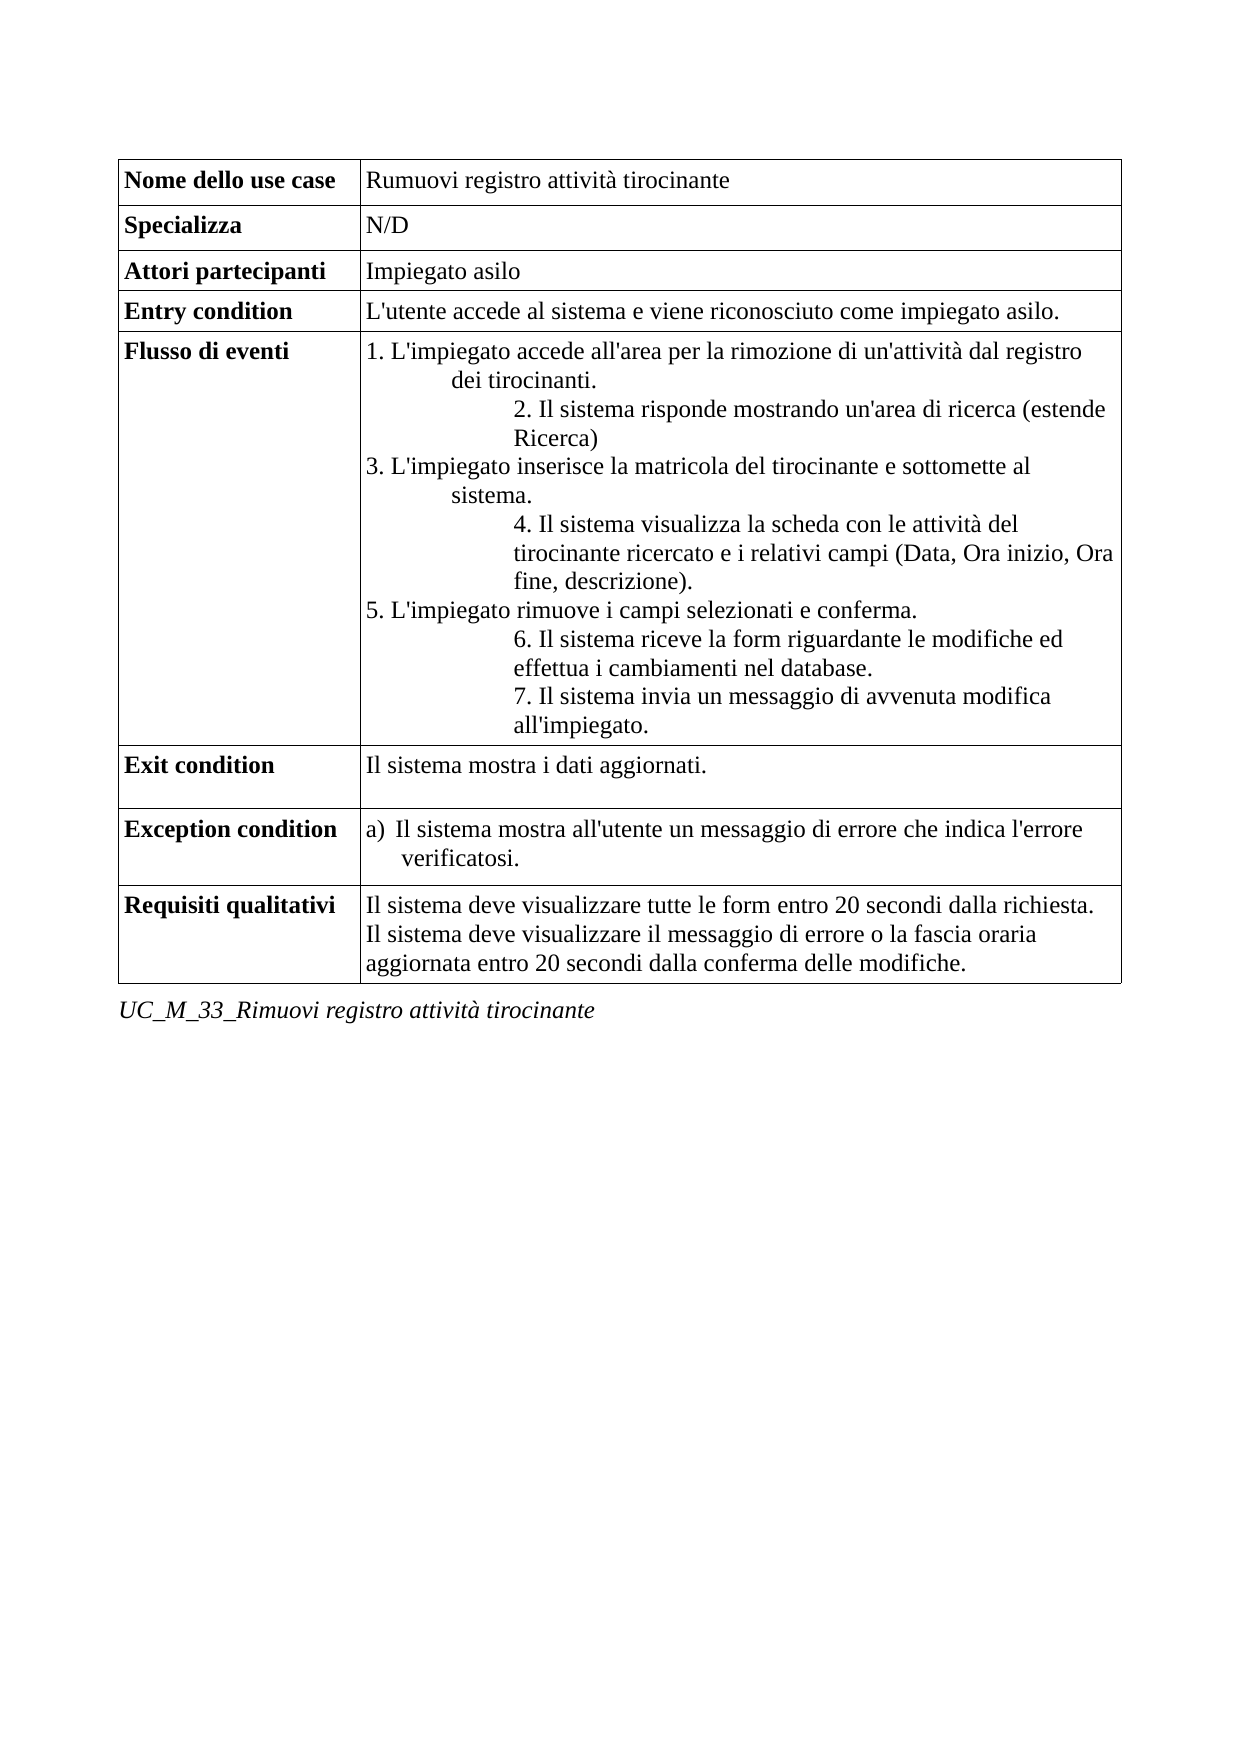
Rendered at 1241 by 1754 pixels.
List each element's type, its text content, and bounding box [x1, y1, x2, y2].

table_cell L'utente accede al sistema e viene riconosciuto come impiegato asilo. [361, 291, 1121, 331]
table_cell L'impiegato accede all'area per la rimozione di un'attività dal registro dei tirocinanti. Il sistema risponde mostrando un'area di ricerca (estende Ricerca) L'impiegato inserisce la matricola del tirocinante e sottomette al sistema. Il sistema visualizza la scheda con le attività del tirocinante ricercato e i relativi campi (Data, Ora inizio, Ora fine, descrizione). L'impiegato rimuove i campi selezionati e conferma. Il sistema riceve la form riguardante le modifiche ed effettua i cambiamenti nel database. Il sistema invia un messaggio di avvenuta modifica all'impiegato. [361, 332, 1121, 745]
table_header Rumuovi registro attività tirocinante [361, 160, 1121, 205]
table_cell Exception condition [119, 809, 360, 885]
table_cell Impiegato asilo [361, 251, 1121, 290]
table_cell Flusso di eventi [119, 332, 360, 745]
table_cell Il sistema deve visualizzare tutte le form entro 20 secondi dalla richiesta. Il sistema deve visualizzare il messaggio di errore o la fascia oraria aggiornata entro 20 secondi dalla conferma delle modifiche. [361, 886, 1121, 982]
table_cell Exit condition [119, 746, 360, 808]
table_header Nome dello use case [119, 160, 360, 205]
table_cell N/D [361, 206, 1121, 250]
table_cell Il sistema mostra i dati aggiornati. [361, 746, 1121, 808]
table_cell Specializza [119, 206, 360, 250]
table_cell Entry condition [119, 291, 360, 331]
text UC_M_33_Rimuovi registro attività tirocinante [118, 995, 1122, 1024]
table_cell Attori partecipanti [119, 251, 360, 290]
table_cell Requisiti qualitativi [119, 886, 360, 982]
table_cell Il sistema mostra all'utente un messaggio di errore che indica l'errore verificatosi. [361, 809, 1121, 885]
